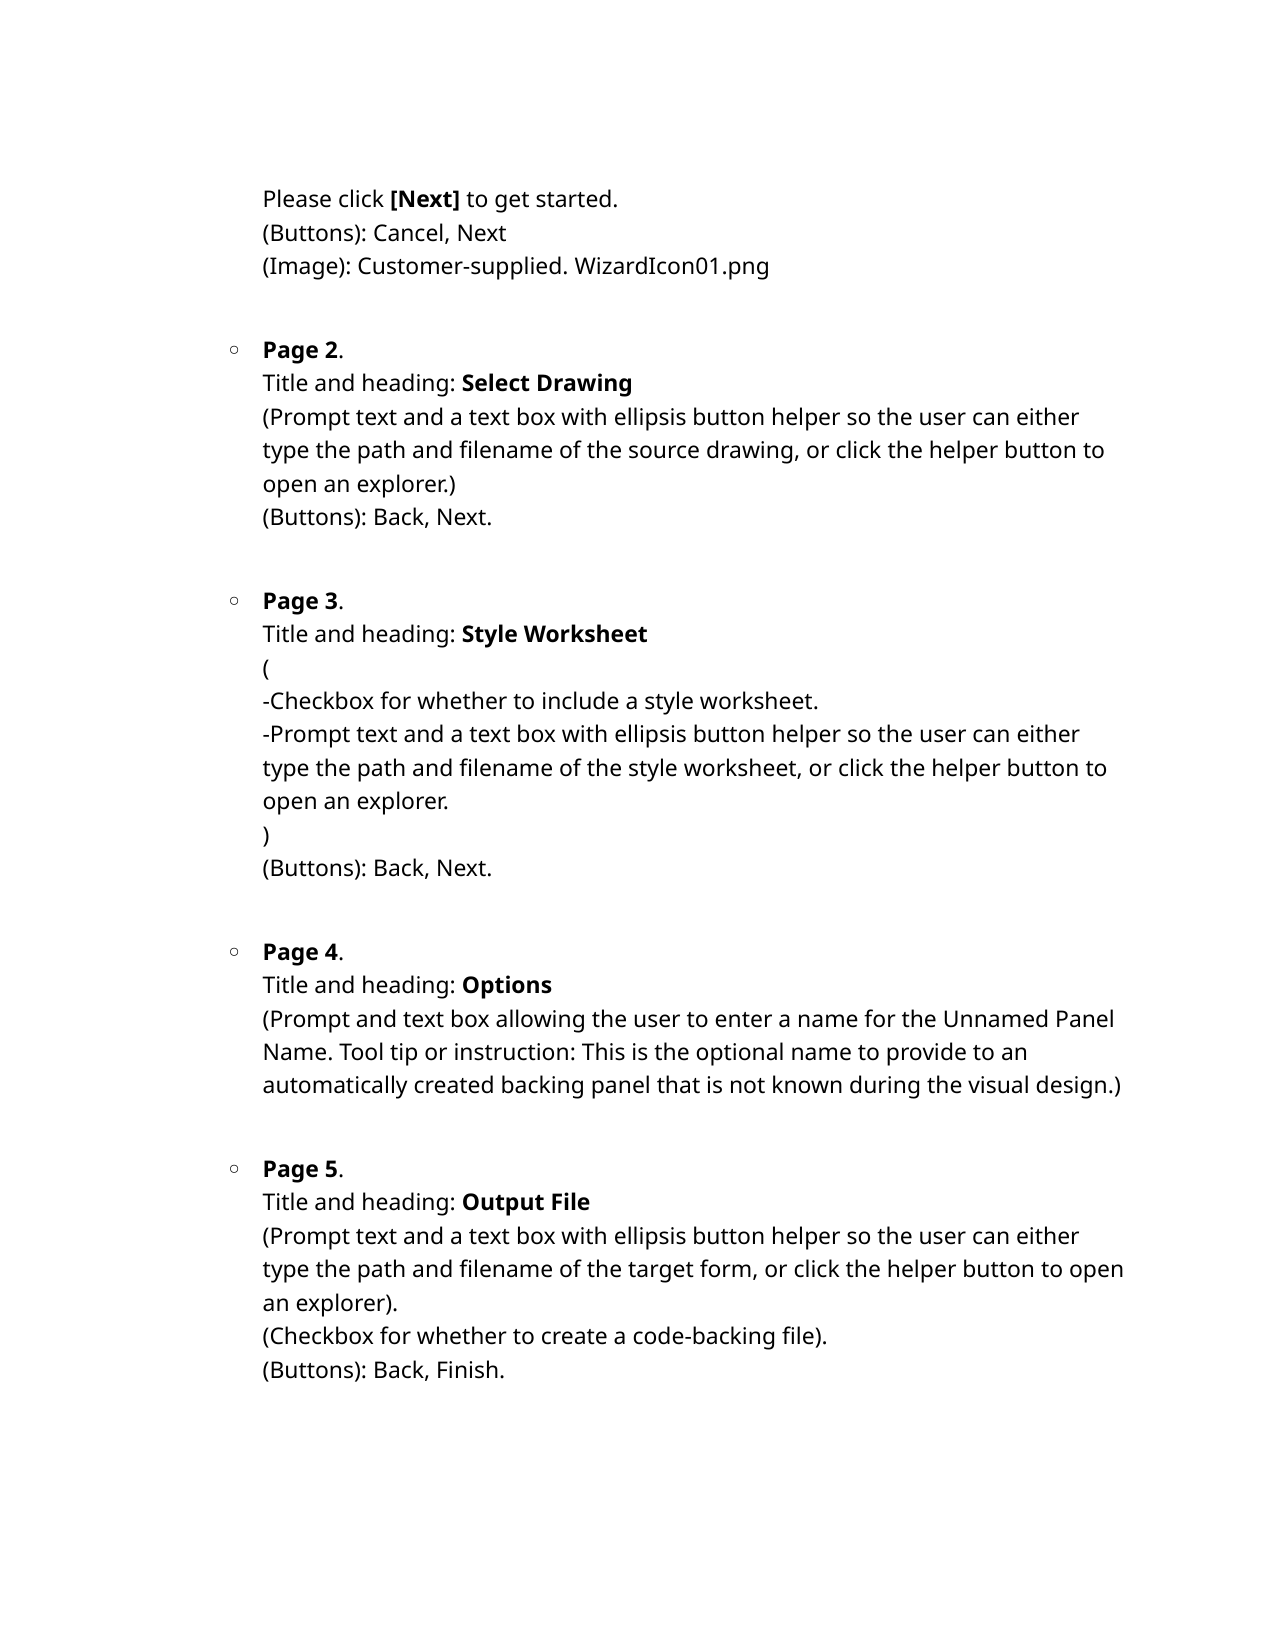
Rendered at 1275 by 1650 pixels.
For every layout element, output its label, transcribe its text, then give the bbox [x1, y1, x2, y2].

list Please click [Next] to get started. (Buttons): Cancel, Next (Image): Customer-supplied. WizardIcon01.png [225, 150, 1125, 315]
list Page 4. Title and heading: Options (Prompt and text box allowing the user to enter a name for the Unnamed Panel Name. Tool tip or instruction: This is the optional name to provide to an automatically created backing panel that is not known during the visual design.) [225, 936, 1125, 1134]
list Page 2. Title and heading: Select Drawing (Prompt text and a text box with ellipsis button helper so the user can either type the path and filename of the source drawing, or click the helper button to open an explorer.) (Buttons): Back, Next. [225, 334, 1125, 566]
list Page 5. Title and heading: Output File (Prompt text and a text box with ellipsis button helper so the user can either type the path and filename of the target form, or click the helper button to open an explorer). (Checkbox for whether to create a code-backing file). (Buttons): Back, Finish. [225, 1153, 1125, 1418]
list Page 3. Title and heading: Style Worksheet ( -Checkbox for whether to include a style worksheet. -Prompt text and a text box with ellipsis button helper so the user can either type the path and filename of the style worksheet, or click the helper button to open an explorer. ) (Buttons): Back, Next. [225, 584, 1125, 917]
